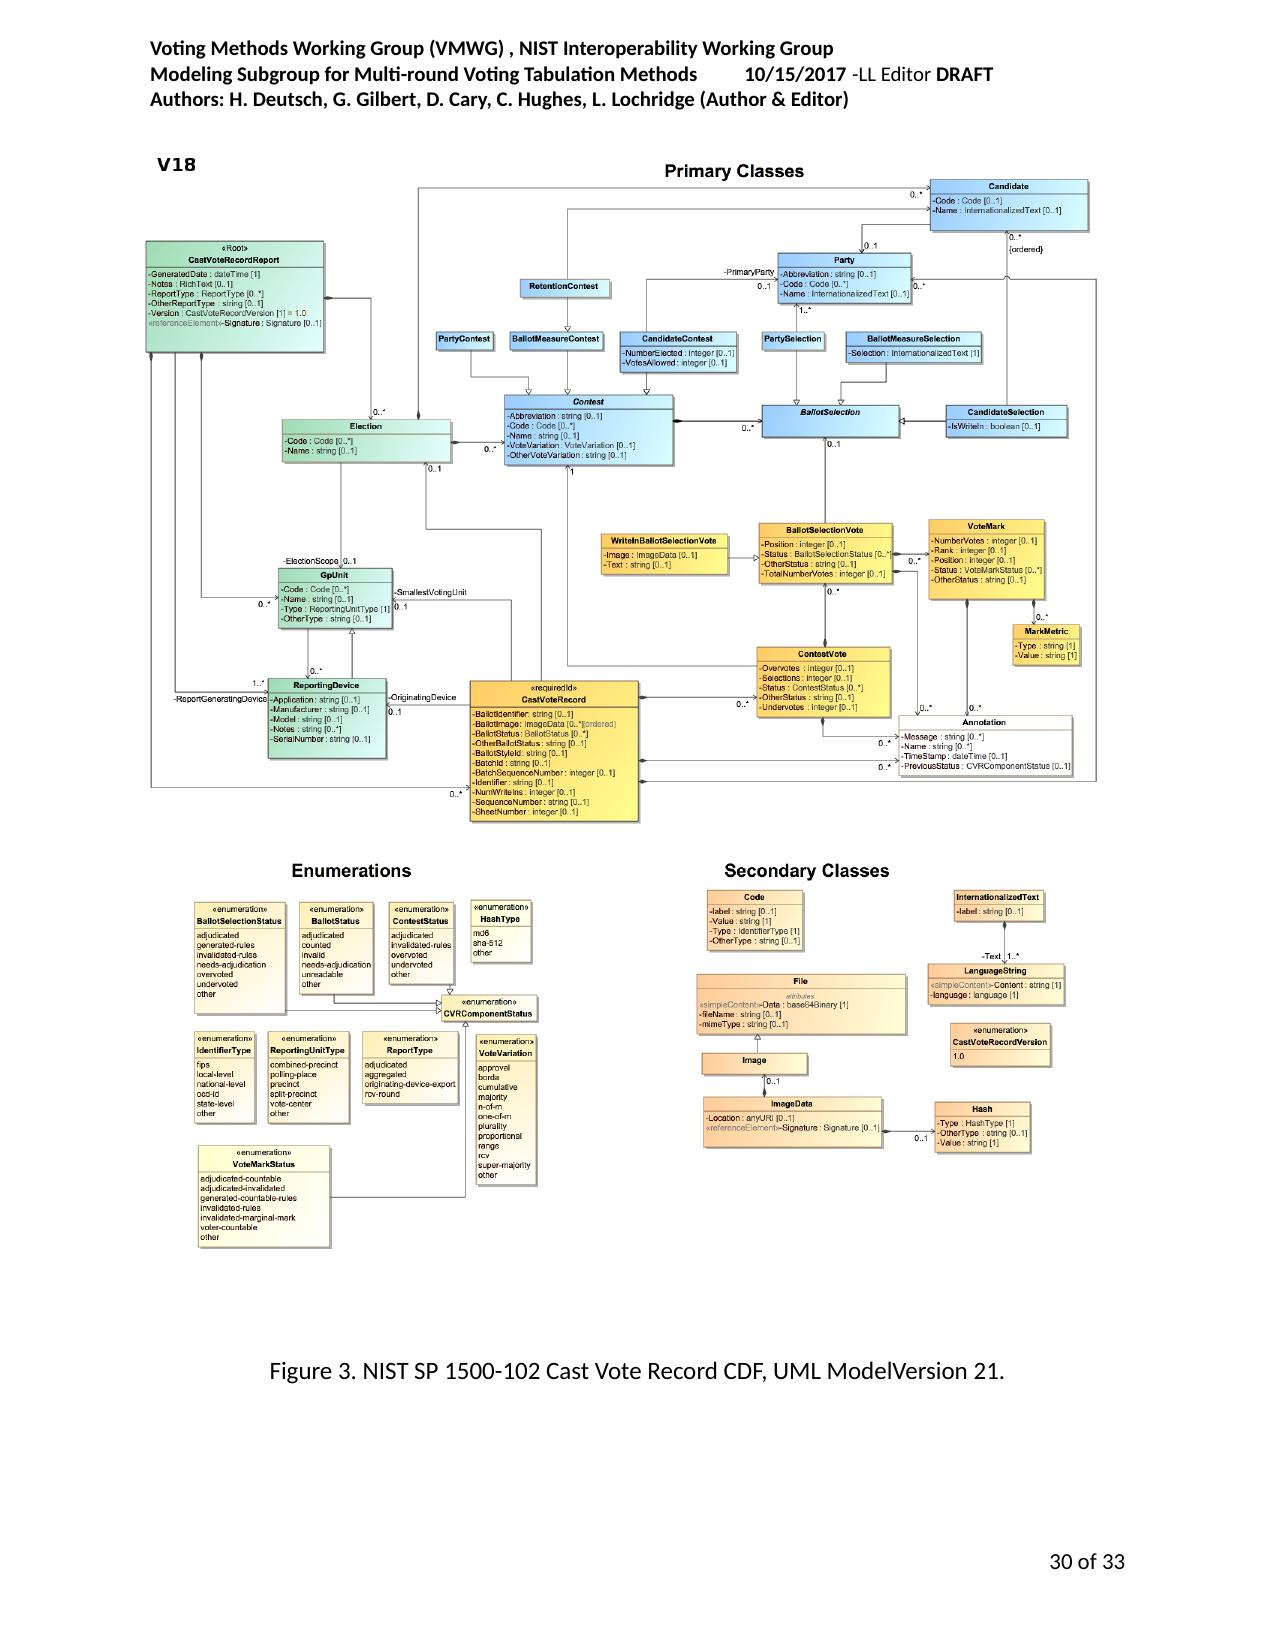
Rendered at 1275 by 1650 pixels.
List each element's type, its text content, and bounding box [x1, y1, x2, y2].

picture [134, 150, 1110, 1275]
text Figure 3. NIST SP 1500-102 Cast Vote Record CDF, UML ModelVersion 21. [150, 1355, 1125, 1385]
